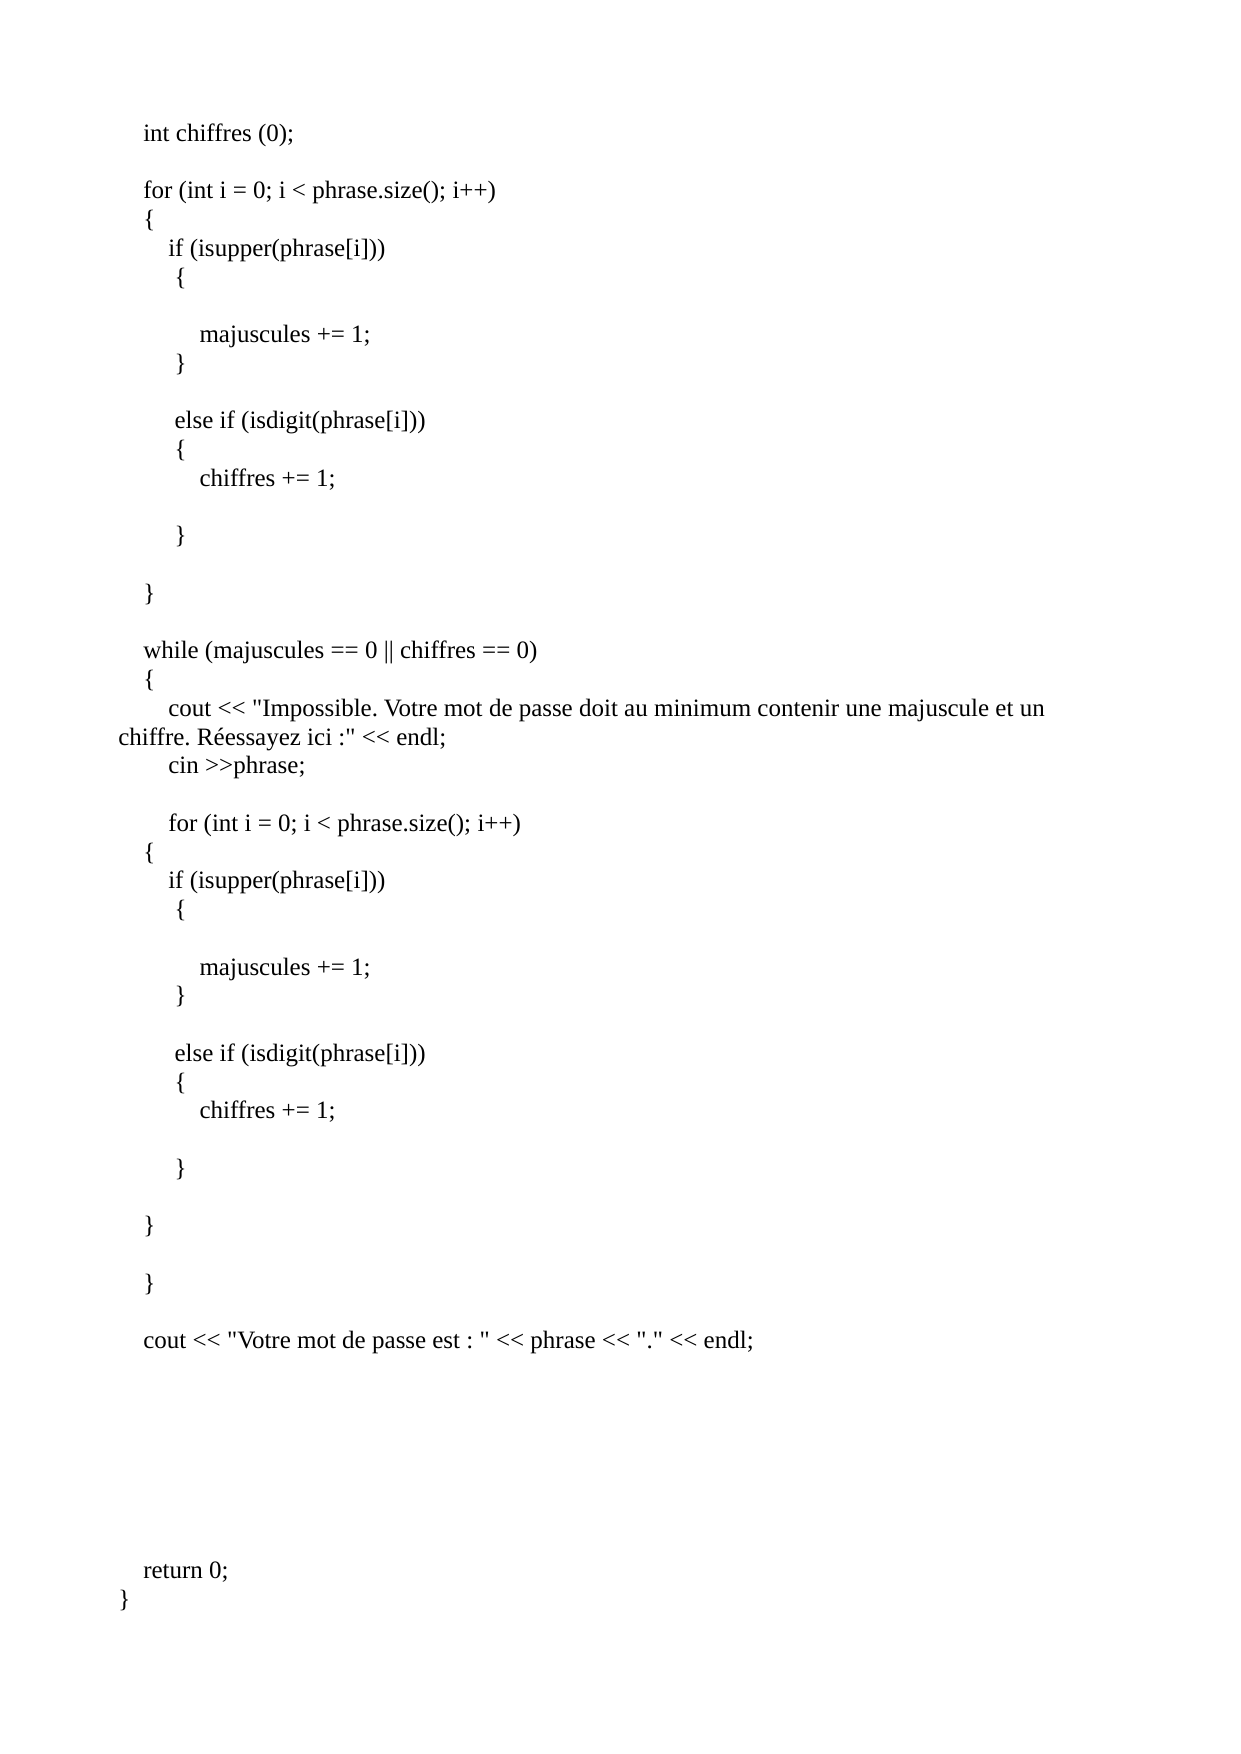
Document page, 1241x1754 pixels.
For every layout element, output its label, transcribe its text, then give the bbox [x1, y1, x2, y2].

text if (isupper(phrase[i])) [118, 233, 1122, 262]
text { [118, 1067, 1122, 1096]
text { [118, 894, 1122, 923]
text int chiffres (0); [118, 118, 1122, 147]
text } [118, 1268, 1122, 1297]
text if (isupper(phrase[i])) [118, 866, 1122, 894]
text } [118, 1584, 1122, 1613]
text cin >>phrase; [118, 751, 1122, 779]
text else if (isdigit(phrase[i])) [118, 406, 1122, 434]
text } [118, 1211, 1122, 1239]
text { [118, 434, 1122, 463]
text } [118, 981, 1122, 1009]
text chiffres += 1; [118, 463, 1122, 492]
text } [118, 521, 1122, 549]
text chiffres += 1; [118, 1096, 1122, 1124]
text return 0; [118, 1556, 1122, 1584]
text cout << "Impossible. Votre mot de passe doit au minimum contenir une majuscule et un chiffre. Réessayez ici :" << endl; [118, 693, 1122, 751]
text for (int i = 0; i < phrase.size(); i++) [118, 808, 1122, 837]
text } [118, 578, 1122, 607]
text } [118, 1153, 1122, 1182]
text while (majuscules == 0 || chiffres == 0) [118, 636, 1122, 664]
text { [118, 837, 1122, 866]
text for (int i = 0; i < phrase.size(); i++) [118, 176, 1122, 204]
text } [118, 348, 1122, 377]
text { [118, 204, 1122, 233]
text { [118, 262, 1122, 291]
text cout << "Votre mot de passe est : " << phrase << "." << endl; [118, 1326, 1122, 1354]
text majuscules += 1; [118, 952, 1122, 981]
text else if (isdigit(phrase[i])) [118, 1038, 1122, 1067]
text majuscules += 1; [118, 319, 1122, 348]
text { [118, 664, 1122, 693]
